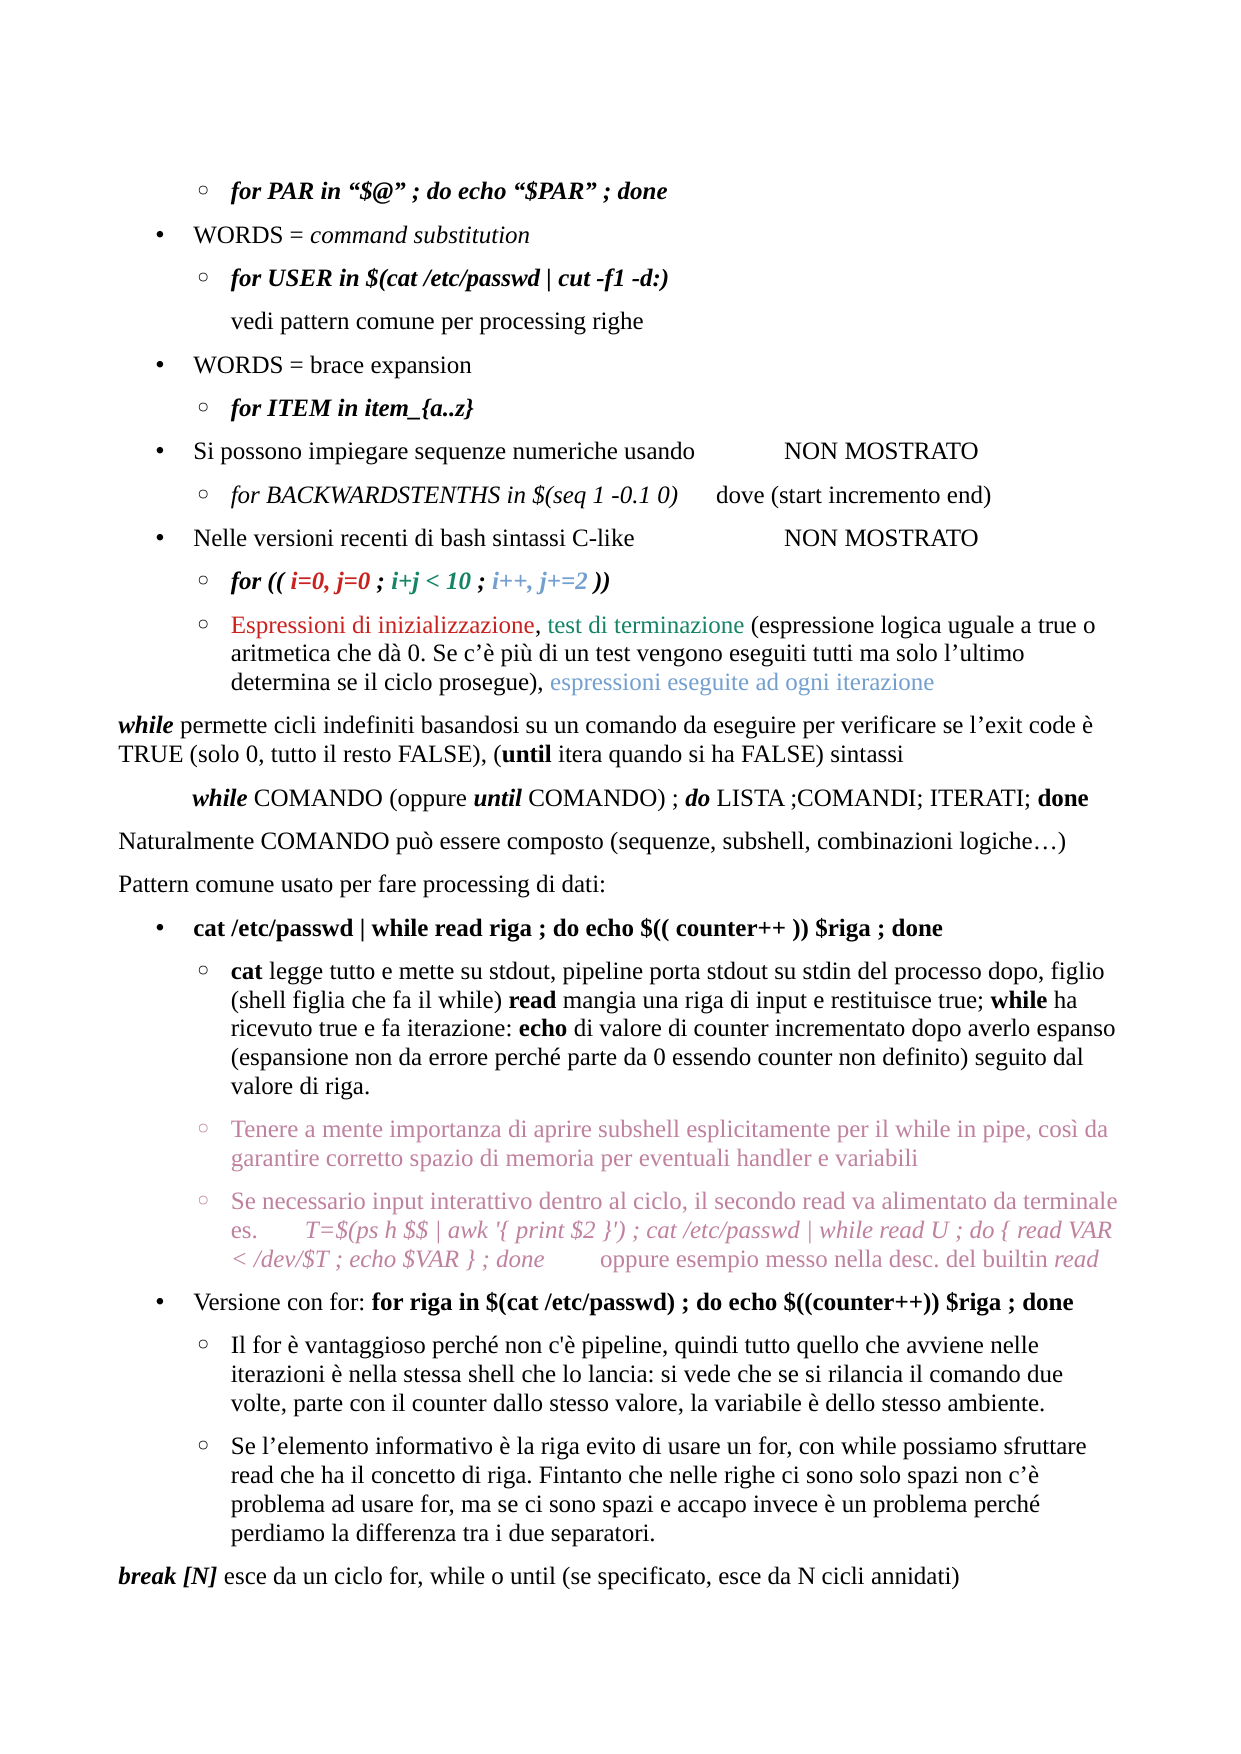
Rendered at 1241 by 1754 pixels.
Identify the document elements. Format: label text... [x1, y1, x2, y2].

list for (( i=0, j=0 ; i+j < 10 ; i++, j+=2 )) [193, 566, 1122, 595]
list cat legge tutto e mette su stdout, pipeline porta stdout su stdin del processo dopo, figlio (shell figlia che fa il while) read mangia una riga di input e restituisce true; while ha ricevuto true e fa iterazione: echo di valore di counter incrementato dopo averlo espanso (espansione non da errore perché parte da 0 essendo counter non definito) seguito dal valore di riga. [193, 956, 1122, 1100]
list for ITEM in item_{a..z} [193, 393, 1122, 422]
list Versione con for: for riga in $(cat /etc/passwd) ; do echo $((counter++)) $riga ; done [156, 1287, 1122, 1316]
text Naturalmente COMANDO può essere composto (sequenze, subshell, combinazioni logiche…) [118, 826, 1122, 855]
list Se l’elemento informativo è la riga evito di usare un for, con while possiamo sfruttare read che ha il concetto di riga. Fintanto che nelle righe ci sono solo spazi non c’è problema ad usare for, ma se ci sono spazi e accapo invece è un problema perché perdiamo la differenza tra i due separatori. [193, 1431, 1122, 1546]
list WORDS = brace expansion [156, 350, 1122, 378]
list Il for è vantaggioso perché non c'è pipeline, quindi tutto quello che avviene nelle iterazioni è nella stessa shell che lo lancia: si vede che se si rilancia il comando due volte, parte con il counter dallo stesso valore, la variabile è dello stesso ambiente. [193, 1331, 1122, 1417]
text Pattern comune usato per fare processing di dati: [118, 869, 1122, 898]
list Si possono impiegare sequenze numeriche usando NON MOSTRATO [156, 436, 1122, 465]
list vedi pattern comune per processing righe [193, 306, 1122, 335]
list Nelle versioni recenti di bash sintassi C-like NON MOSTRATO [156, 523, 1122, 552]
list Tenere a mente importanza di aprire subshell esplicitamente per il while in pipe, così da garantire corretto spazio di memoria per eventuali handler e variabili [193, 1114, 1122, 1172]
list Espressioni di inizializzazione, test di terminazione (espressione logica uguale a true o aritmetica che dà 0. Se c’è più di un test vengono eseguiti tutti ma solo l’ultimo determina se il ciclo prosegue), espressioni eseguite ad ogni iterazione [193, 610, 1122, 696]
list for PAR in “$@” ; do echo “$PAR” ; done [193, 176, 1122, 205]
list WORDS = command substitution [156, 220, 1122, 248]
text break [N] esce da un ciclo for, while o until (se specificato, esce da N cicli annidati) [118, 1561, 1122, 1590]
list cat /etc/passwd | while read riga ; do echo $(( counter++ )) $riga ; done [156, 913, 1122, 941]
text while permette cicli indefiniti basandosi su un comando da eseguire per verificare se l’exit code è TRUE (solo 0, tutto il resto FALSE), (until itera quando si ha FALSE) sintassi [118, 711, 1122, 768]
list for USER in $(cat /etc/passwd | cut -f1 -d:) [193, 263, 1122, 292]
text while COMANDO (oppure until COMANDO) ; do LISTA ;COMANDI; ITERATI; done [118, 783, 1122, 811]
list Se necessario input interattivo dentro al ciclo, il secondo read va alimentato da terminale es. T=$(ps h $$ | awk '{ print $2 }') ; cat /etc/passwd | while read U ; do { read VAR < /dev/$T ; echo $VAR } ; done oppure esempio messo nella desc. del builtin read [193, 1186, 1122, 1273]
list for BACKWARDSTENTHS in $(seq 1 -0.1 0) dove (start incremento end) [193, 480, 1122, 508]
